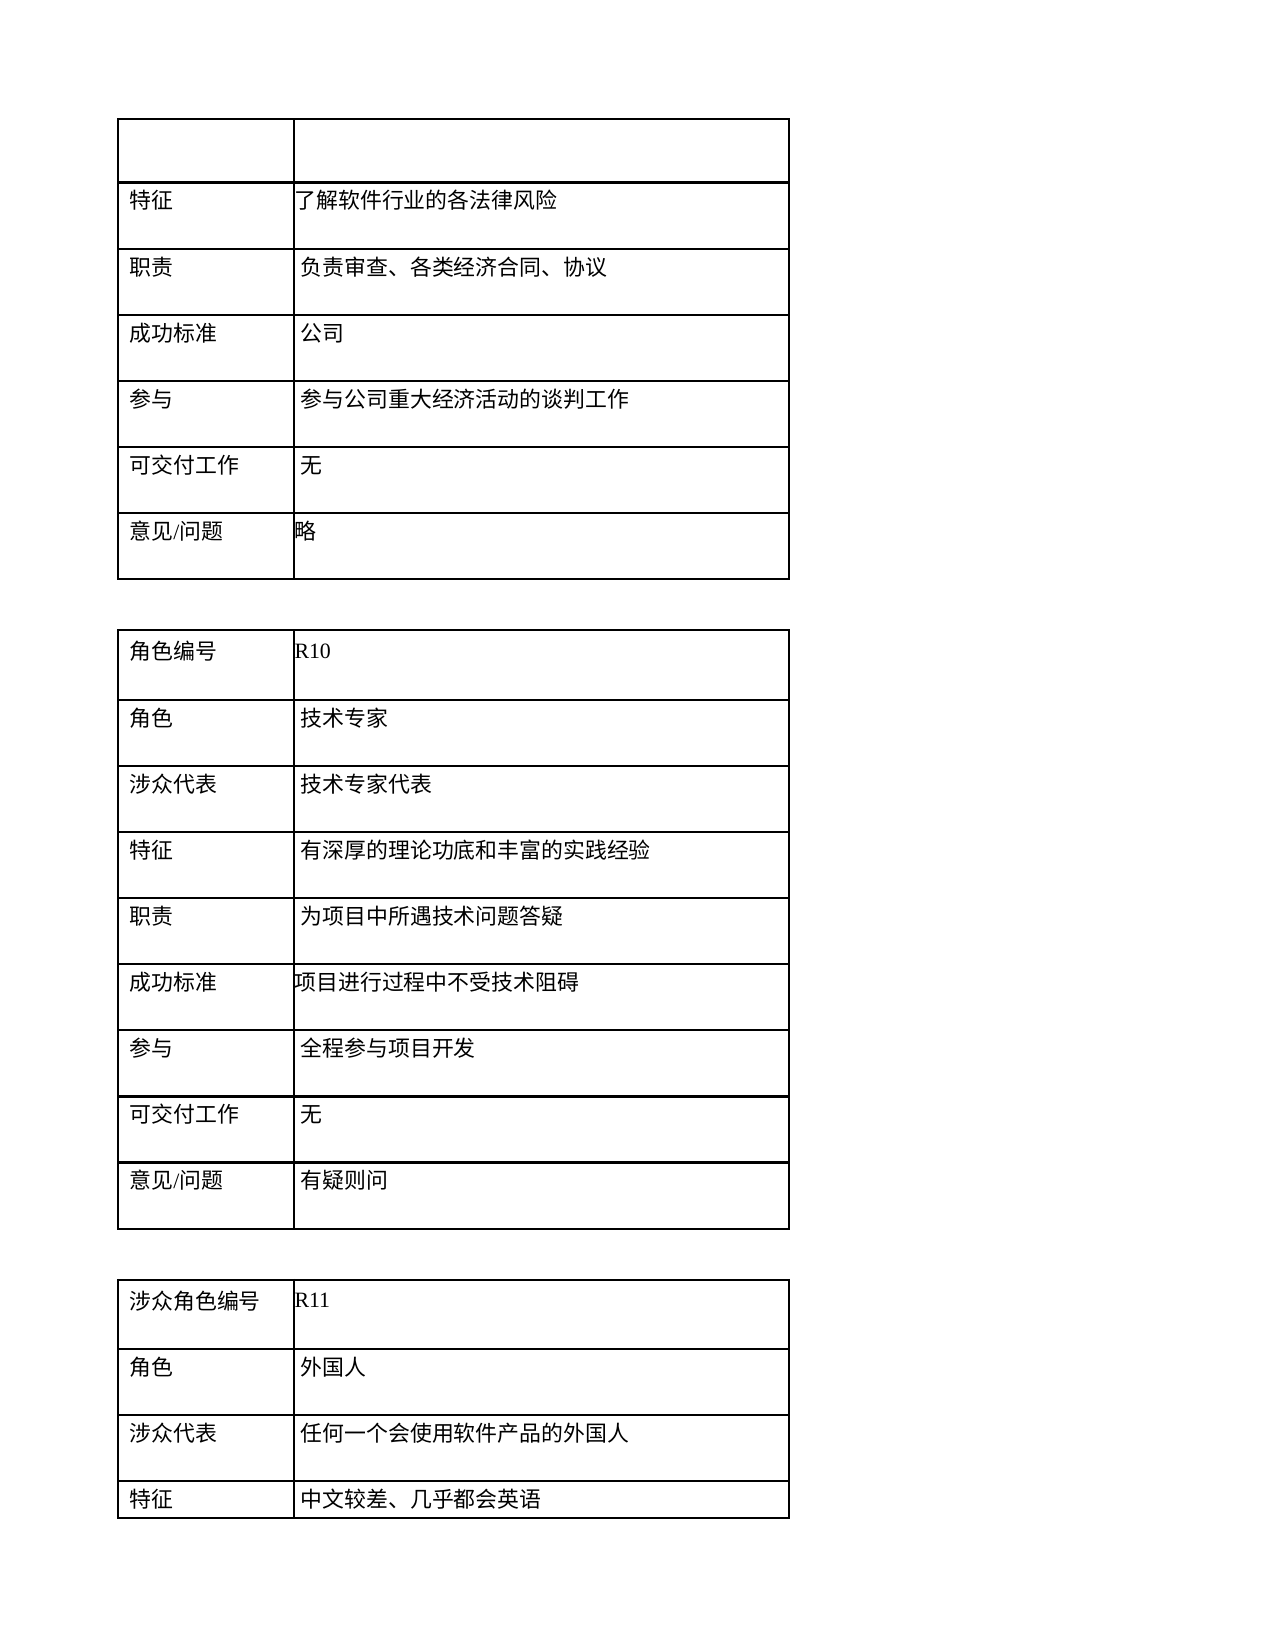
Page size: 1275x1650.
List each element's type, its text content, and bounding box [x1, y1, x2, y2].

table_cell 技术专家 [295, 701, 788, 764]
table_cell 负责审查、各类经济合同、协议 [295, 250, 788, 314]
table_cell 中文较差、几乎都会英语 [295, 1482, 788, 1517]
table_header R10 [295, 631, 788, 698]
table_cell 意见/问题 [119, 514, 293, 578]
table_header R11 [295, 1281, 788, 1348]
table_cell 参与公司重大经济活动的谈判工作 [295, 382, 788, 446]
table_cell 职责 [119, 250, 293, 314]
table_cell 参与 [119, 382, 293, 446]
table_cell 成功标准 [119, 316, 293, 380]
table_cell 涉众代表 [119, 1416, 293, 1480]
table_cell 任何一个会使用软件产品的外国人 [295, 1416, 788, 1480]
table_cell 公司 [295, 316, 788, 380]
table_cell [295, 120, 788, 181]
table_cell 略 [295, 514, 788, 578]
table_cell 全程参与项目开发 [295, 1031, 788, 1095]
table_cell 角色 [119, 701, 293, 764]
table_cell 涉众代表 [119, 767, 293, 831]
table_cell 可交付工作 [119, 1098, 293, 1161]
table_cell 特征 [119, 833, 293, 897]
table_cell 项目进行过程中不受技术阻碍 [295, 965, 788, 1029]
table_cell 可交付工作 [119, 448, 293, 512]
table_cell 技术专家代表 [295, 767, 788, 831]
table_cell [119, 120, 293, 181]
table_cell 为项目中所遇技术问题答疑 [295, 899, 788, 963]
table_cell 外国人 [295, 1350, 788, 1414]
table_cell 无 [295, 448, 788, 512]
table_cell 有疑则问 [295, 1164, 788, 1228]
table_cell 角色 [119, 1350, 293, 1414]
table_cell 意见/问题 [119, 1164, 293, 1228]
table_cell 职责 [119, 899, 293, 963]
table_header 角色编号 [119, 631, 293, 698]
table_cell 有深厚的理论功底和丰富的实践经验 [295, 833, 788, 897]
table_cell 特征 [119, 184, 293, 247]
table_cell 成功标准 [119, 965, 293, 1029]
table_cell 参与 [119, 1031, 293, 1095]
table_cell 了解软件行业的各法律风险 [295, 184, 788, 247]
table_cell 无 [295, 1098, 788, 1161]
table_header 涉众角色编号 [119, 1281, 293, 1348]
table_cell 特征 [119, 1482, 293, 1517]
